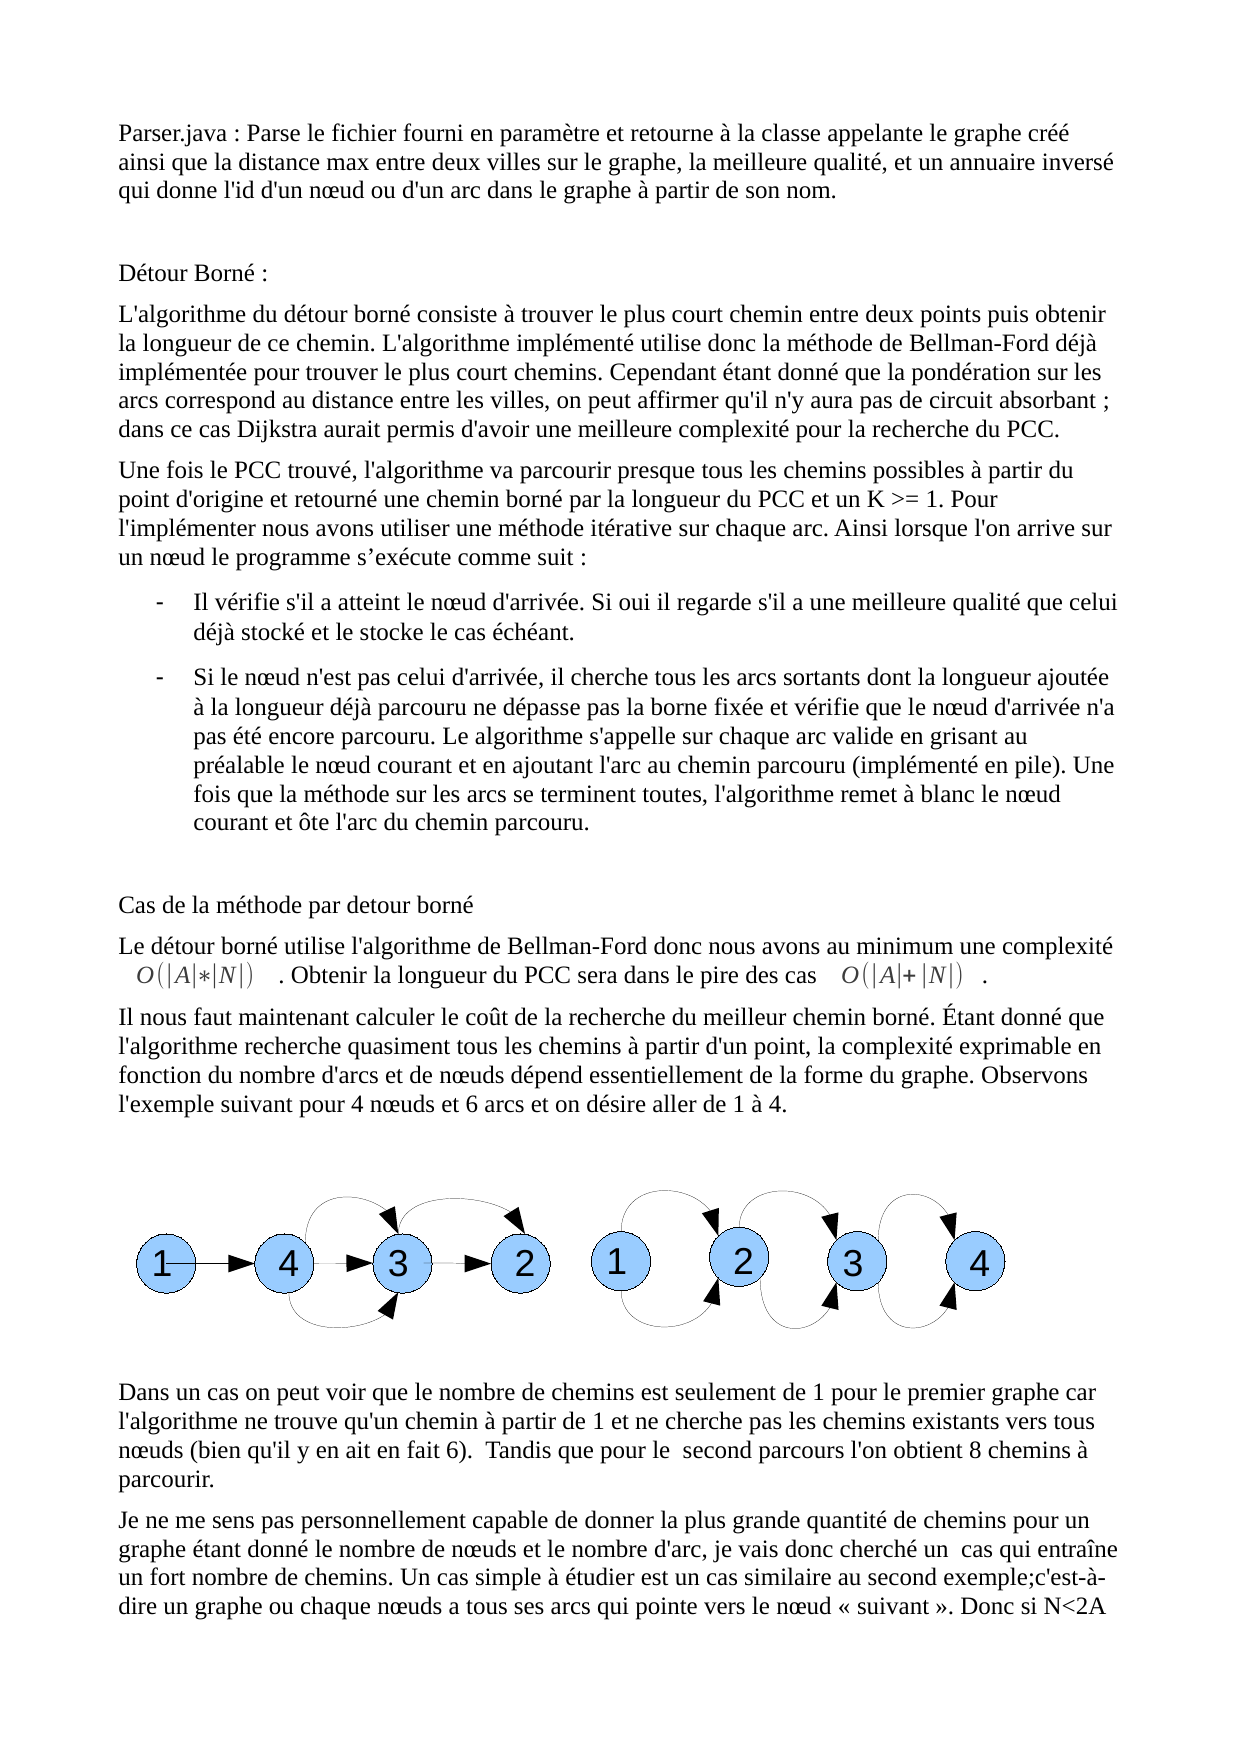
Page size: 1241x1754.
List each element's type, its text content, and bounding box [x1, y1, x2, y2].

text Cas de la méthode par detour borné [118, 890, 1122, 919]
text Dans un cas on peut voir que le nombre de chemins est seulement de 1 pour le premier graphe car l'algorithme ne trouve qu'un chemin à partir de 1 et ne cherche pas les chemins existants vers tous nœuds (bien qu'il y en ait en fait 6). Tandis que pour le second parcours l'on obtient 8 chemins à parcourir. [118, 1377, 1122, 1492]
list Si le nœud n'est pas celui d'arrivée, il cherche tous les arcs sortants dont la longueur ajoutée à la longueur déjà parcouru ne dépasse pas la borne fixée et vérifie que le nœud d'arrivée n'a pas été encore parcouru. Le algorithme s'appelle sur chaque arc valide en grisant au préalable le nœud courant et en ajoutant l'arc au chemin parcouru (implémenté en pile). Une fois que la méthode sur les arcs se terminent toutes, l'algorithme remet à blanc le nœud courant et ôte l'arc du chemin parcouru. [156, 658, 1122, 836]
text Parser.java : Parse le fichier fourni en paramètre et retourne à la classe appelante le graphe créé ainsi que la distance max entre deux villes sur le graphe, la meilleure qualité, et un annuaire inversé qui donne l'id d'un nœud ou d'un arc dans le graphe à partir de son nom. [118, 118, 1122, 204]
text Détour Borné : [118, 258, 1122, 287]
text L'algorithme du détour borné consiste à trouver le plus court chemin entre deux points puis obtenir la longueur de ce chemin. L'algorithme implémenté utilise donc la méthode de Bellman-Ford déjà implémentée pour trouver le plus court chemins. Cependant étant donné que la pondération sur les arcs correspond au distance entre les villes, on peut affirmer qu'il n'y aura pas de circuit absorbant ; dans ce cas Dijkstra aurait permis d'avoir une meilleure complexité pour la recherche du PCC. [118, 299, 1122, 443]
list Il vérifie s'il a atteint le nœud d'arrivée. Si oui il regarde s'il a une meilleure qualité que celui déjà stocké et le stocke le cas échéant. [156, 583, 1122, 646]
text Je ne me sens pas personnellement capable de donner la plus grande quantité de chemins pour un graphe étant donné le nombre de nœuds et le nombre d'arc, je vais donc cherché un cas qui entraîne un fort nombre de chemins. Un cas simple à étudier est un cas similaire au second exemple;c'est-à-dire un graphe ou chaque nœuds a tous ses arcs qui pointe vers le nœud « suivant ». Donc si N<2A on peut faire que chaque nœud a en moyenne arcs sortants soit chemins, ou si N>2A chemins en répartissant correctement les arcs. Il faut de plus ajouter à cela la mise à jour du meilleur chemin stocké dans une liste qui dans le pire des cas est faite à chaque fois. [118, 1505, 1122, 1620]
text Le détour borné utilise l'algorithme de Bellman-Ford donc nous avons au minimum une complexité . Obtenir la longueur du PCC sera dans le pire des cas . [118, 931, 1122, 990]
text Il nous faut maintenant calculer le coût de la recherche du meilleur chemin borné. Étant donné que l'algorithme recherche quasiment tous les chemins à partir d'un point, la complexité exprimable en fonction du nombre d'arcs et de nœuds dépend essentiellement de la forme du graphe. Observons l'exemple suivant pour 4 nœuds et 6 arcs et on désire aller de 1 à 4. [118, 1002, 1122, 1117]
text Une fois le PCC trouvé, l'algorithme va parcourir presque tous les chemins possibles à partir du point d'origine et retourné une chemin borné par la longueur du PCC et un K >= 1. Pour l'implémenter nous avons utiliser une méthode itérative sur chaque arc. Ainsi lorsque l'on arrive sur un nœud le programme s’exécute comme suit : [118, 456, 1122, 571]
